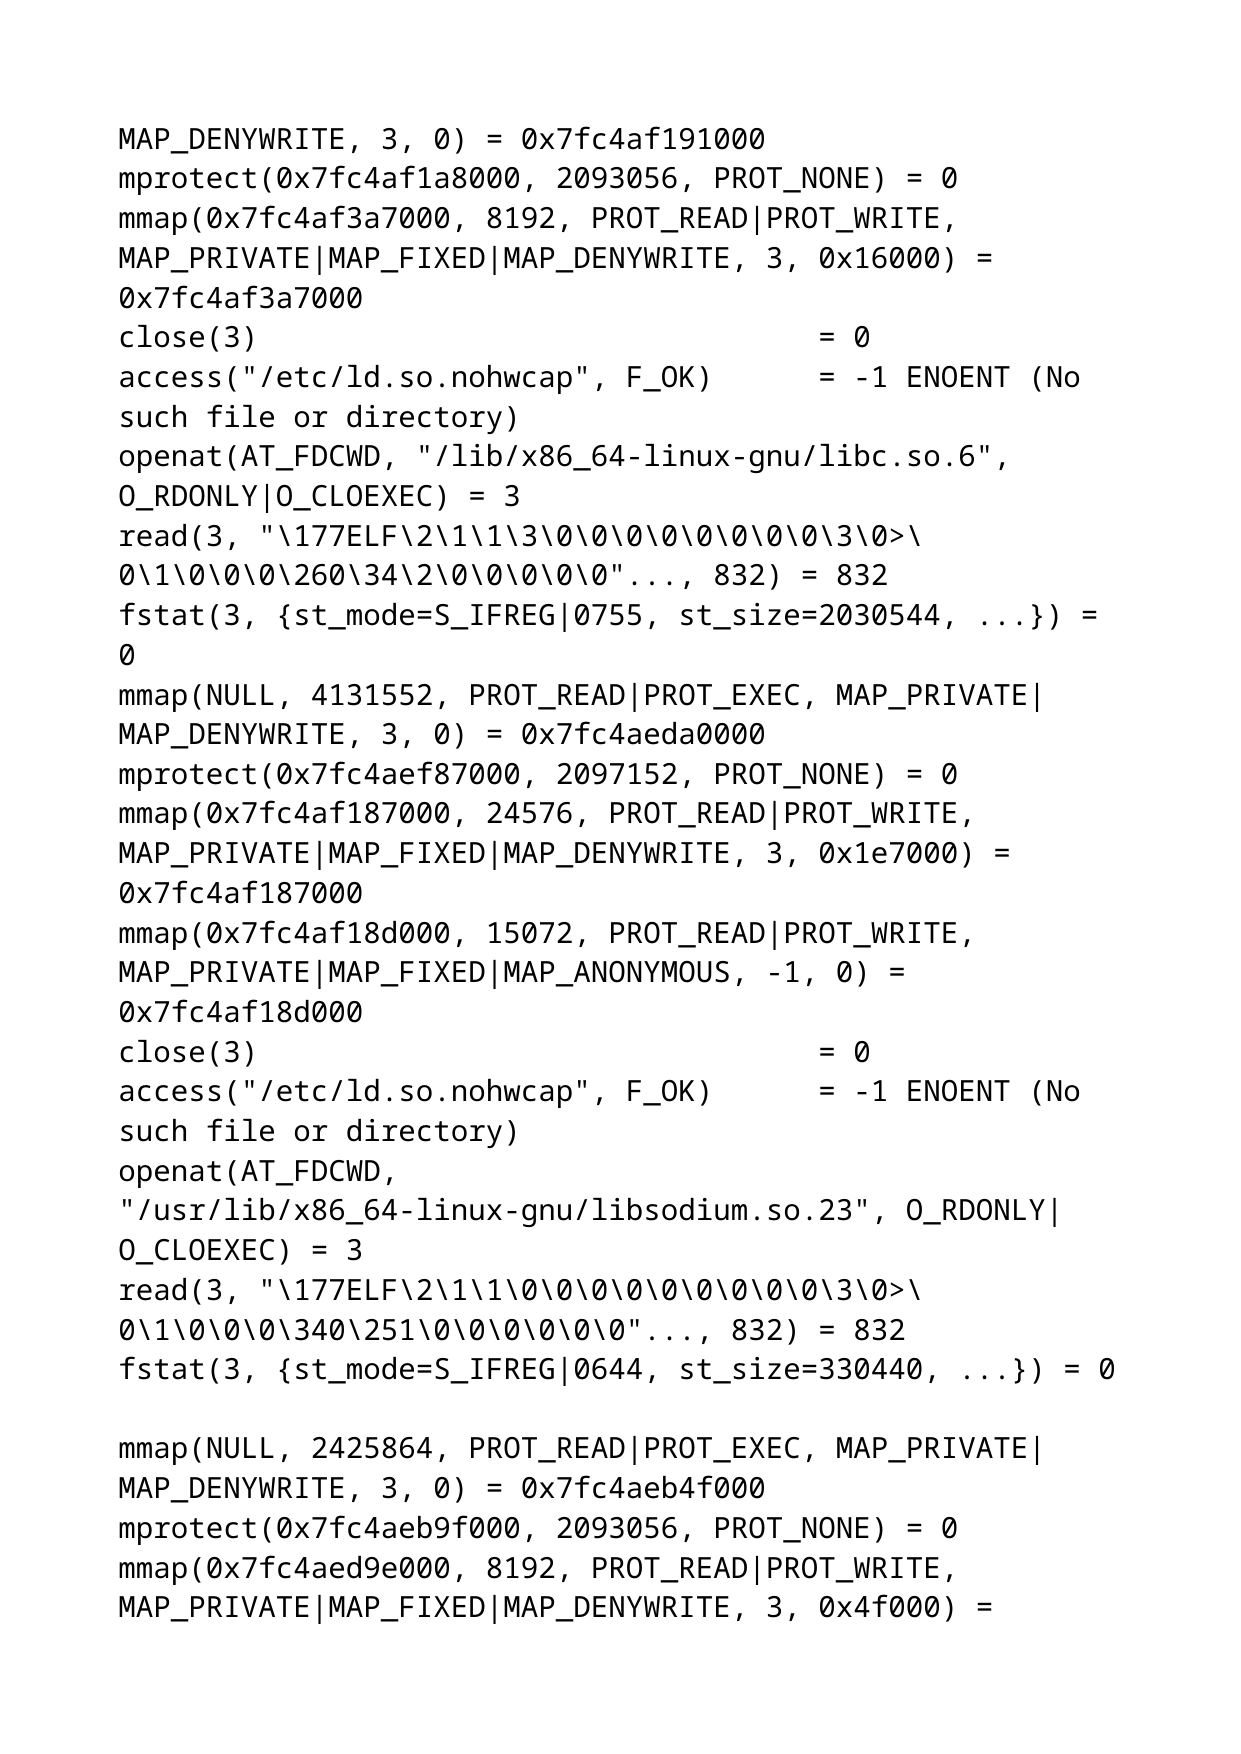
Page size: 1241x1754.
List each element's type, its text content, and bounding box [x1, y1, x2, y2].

text MAP_DENYWRITE, 3, 0) = 0x7fc4af191000 mprotect(0x7fc4af1a8000, 2093056, PROT_NONE) = 0 mmap(0x7fc4af3a7000, 8192, PROT_READ|PROT_WRITE, MAP_PRIVATE|MAP_FIXED|MAP_DENYWRITE, 3, 0x16000) = 0x7fc4af3a7000 close(3) = 0 access("/etc/ld.so.nohwcap", F_OK) = -1 ENOENT (No such file or directory) openat(AT_FDCWD, "/lib/x86_64-linux-gnu/libc.so.6", O_RDONLY|O_CLOEXEC) = 3 read(3, "\177ELF\2\1\1\3\0\0\0\0\0\0\0\0\3\0>\0\1\0\0\0\260\34\2\0\0\0\0\0"..., 832) = 832 fstat(3, {st_mode=S_IFREG|0755, st_size=2030544, ...}) = 0 mmap(NULL, 4131552, PROT_READ|PROT_EXEC, MAP_PRIVATE|MAP_DENYWRITE, 3, 0) = 0x7fc4aeda0000 mprotect(0x7fc4aef87000, 2097152, PROT_NONE) = 0 mmap(0x7fc4af187000, 24576, PROT_READ|PROT_WRITE, MAP_PRIVATE|MAP_FIXED|MAP_DENYWRITE, 3, 0x1e7000) = 0x7fc4af187000 mmap(0x7fc4af18d000, 15072, PROT_READ|PROT_WRITE, MAP_PRIVATE|MAP_FIXED|MAP_ANONYMOUS, -1, 0) = 0x7fc4af18d000 close(3) = 0 access("/etc/ld.so.nohwcap", F_OK) = -1 ENOENT (No such file or directory) openat(AT_FDCWD, "/usr/lib/x86_64-linux-gnu/libsodium.so.23", O_RDONLY|O_CLOEXEC) = 3 read(3, "\177ELF\2\1\1\0\0\0\0\0\0\0\0\0\3\0>\0\1\0\0\0\340\251\0\0\0\0\0\0"..., 832) = 832 fstat(3, {st_mode=S_IFREG|0644, st_size=330440, ...}) = 0 mmap(NULL, 2425864, PROT_READ|PROT_EXEC, MAP_PRIVATE|MAP_DENYWRITE, 3, 0) = 0x7fc4aeb4f000 mprotect(0x7fc4aeb9f000, 2093056, PROT_NONE) = 0 mmap(0x7fc4aed9e000, 8192, PROT_READ|PROT_WRITE, MAP_PRIVATE|MAP_FIXED|MAP_DENYWRITE, 3, 0x4f000) = [118, 118, 1122, 1626]
